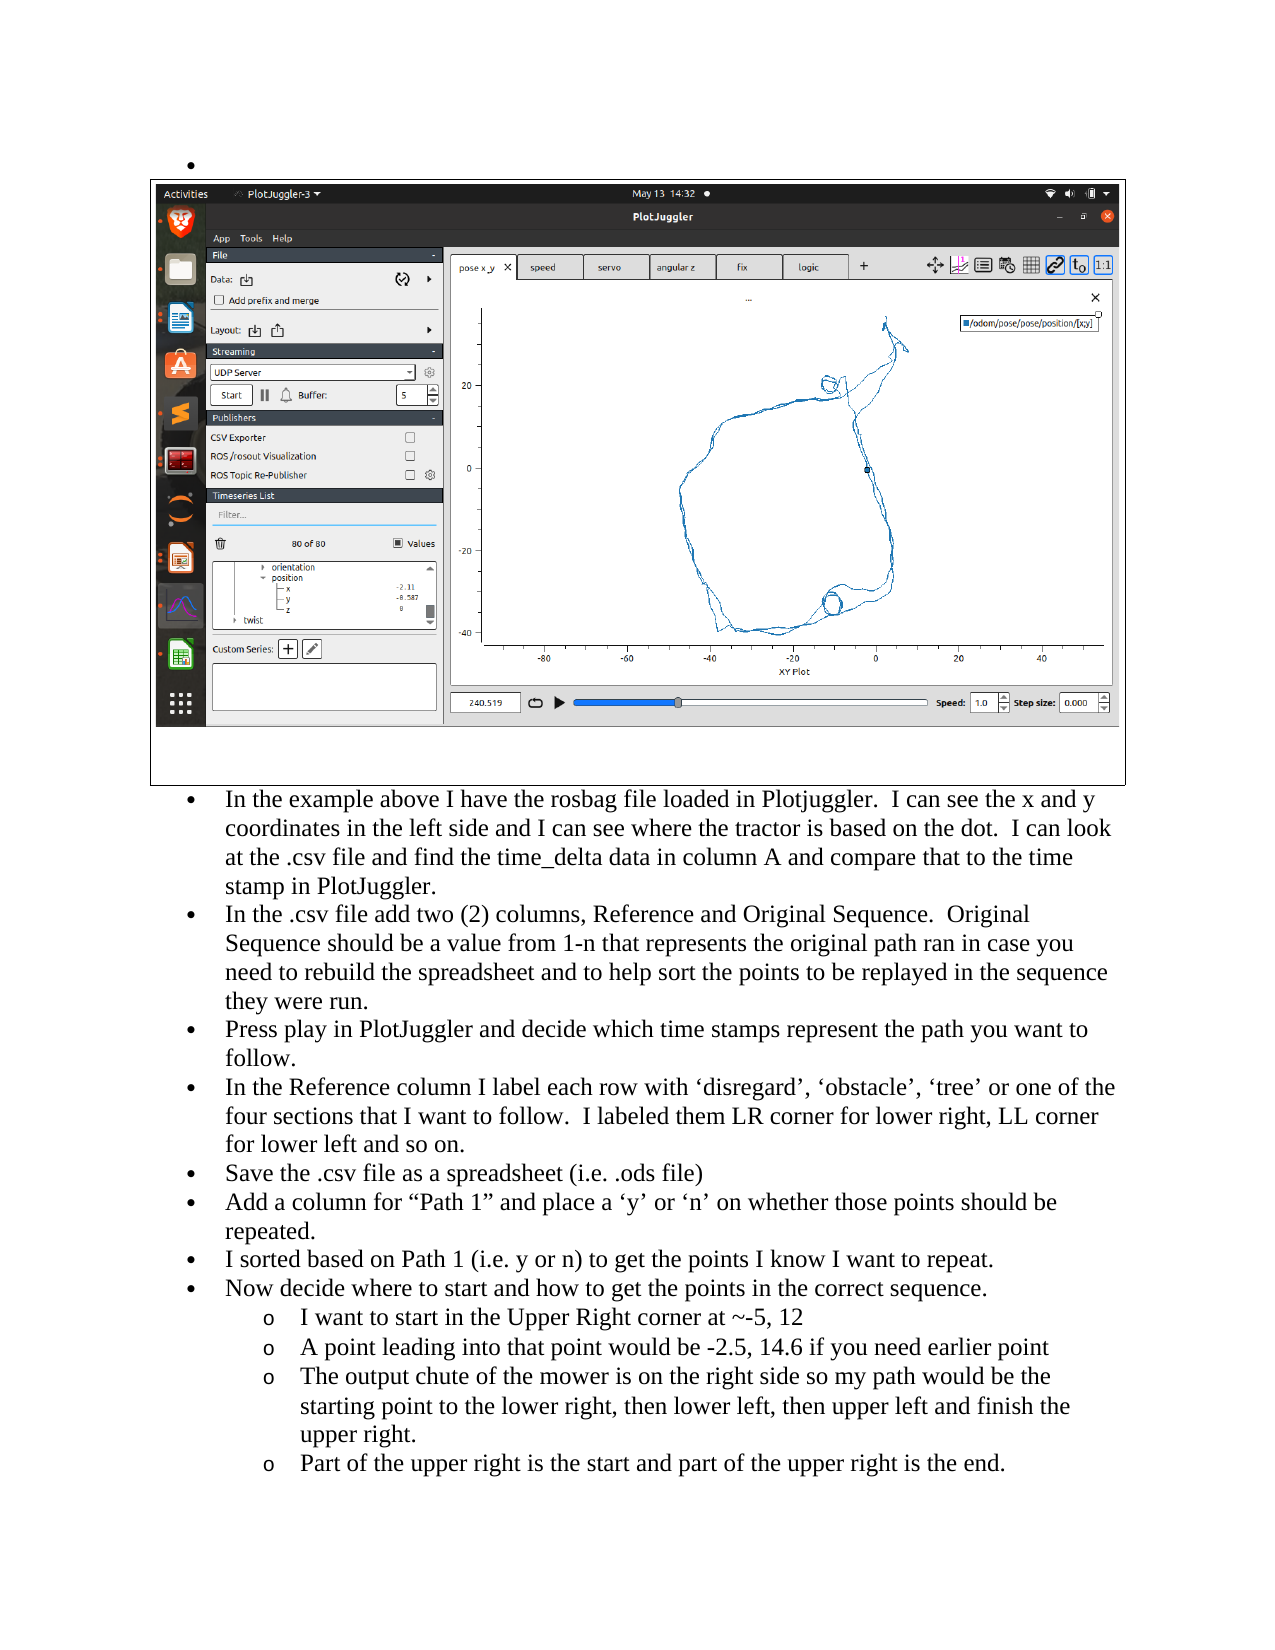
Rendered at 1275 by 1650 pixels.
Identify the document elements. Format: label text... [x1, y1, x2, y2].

list The output chute of the mower is on the right side so my path would be the starting point to the lower right, then lower left, then upper left and finish the upper right. [262, 1361, 1125, 1448]
list I sorted based on Path 1 (i.e. y or n) to get the points I know I want to repeat. [187, 1244, 1125, 1273]
list In the example above I have the rosbag file loaded in Plotjuggler. I can see the x and y coordinates in the left side and I can see where the tractor is based on the dot. I can look at the .csv file and find the time_delta data in column A and compare that to the time stamp in PlotJuggler. [187, 786, 1125, 899]
list In the .csv file add two (2) columns, Reference and Original Sequence. Original Sequence should be a value from 1-n that represents the original path ran in case you need to rebuild the spreadsheet and to help sort the points to be replayed in the sequence they were run. [187, 899, 1125, 1014]
list Save the .csv file as a spreadsheet (i.e. .ods file) [187, 1158, 1125, 1187]
list Now decide where to start and how to get the points in the correct sequence. [187, 1273, 1125, 1302]
list I want to start in the Upper Right corner at ~-5, 12 [262, 1302, 1125, 1332]
list Part of the upper right is the start and part of the upper right is the end. [262, 1448, 1125, 1478]
list A point leading into that point would be -2.5, 14.6 if you need earlier point [262, 1332, 1125, 1361]
table_header [151, 180, 1125, 784]
list Press play in PlotJuggler and decide which time stamps represent the path you want to follow. [187, 1014, 1125, 1072]
picture [155, 184, 1120, 727]
list Add a column for “Path 1” and place a ‘y’ or ‘n’ on whether those points should be repeated. [187, 1187, 1125, 1244]
list In the Reference column I label each row with ‘disregard’, ‘obstacle’, ‘tree’ or one of the four sections that I want to follow. I labeled them LR corner for lower right, LL corner for lower left and so on. [187, 1072, 1125, 1158]
